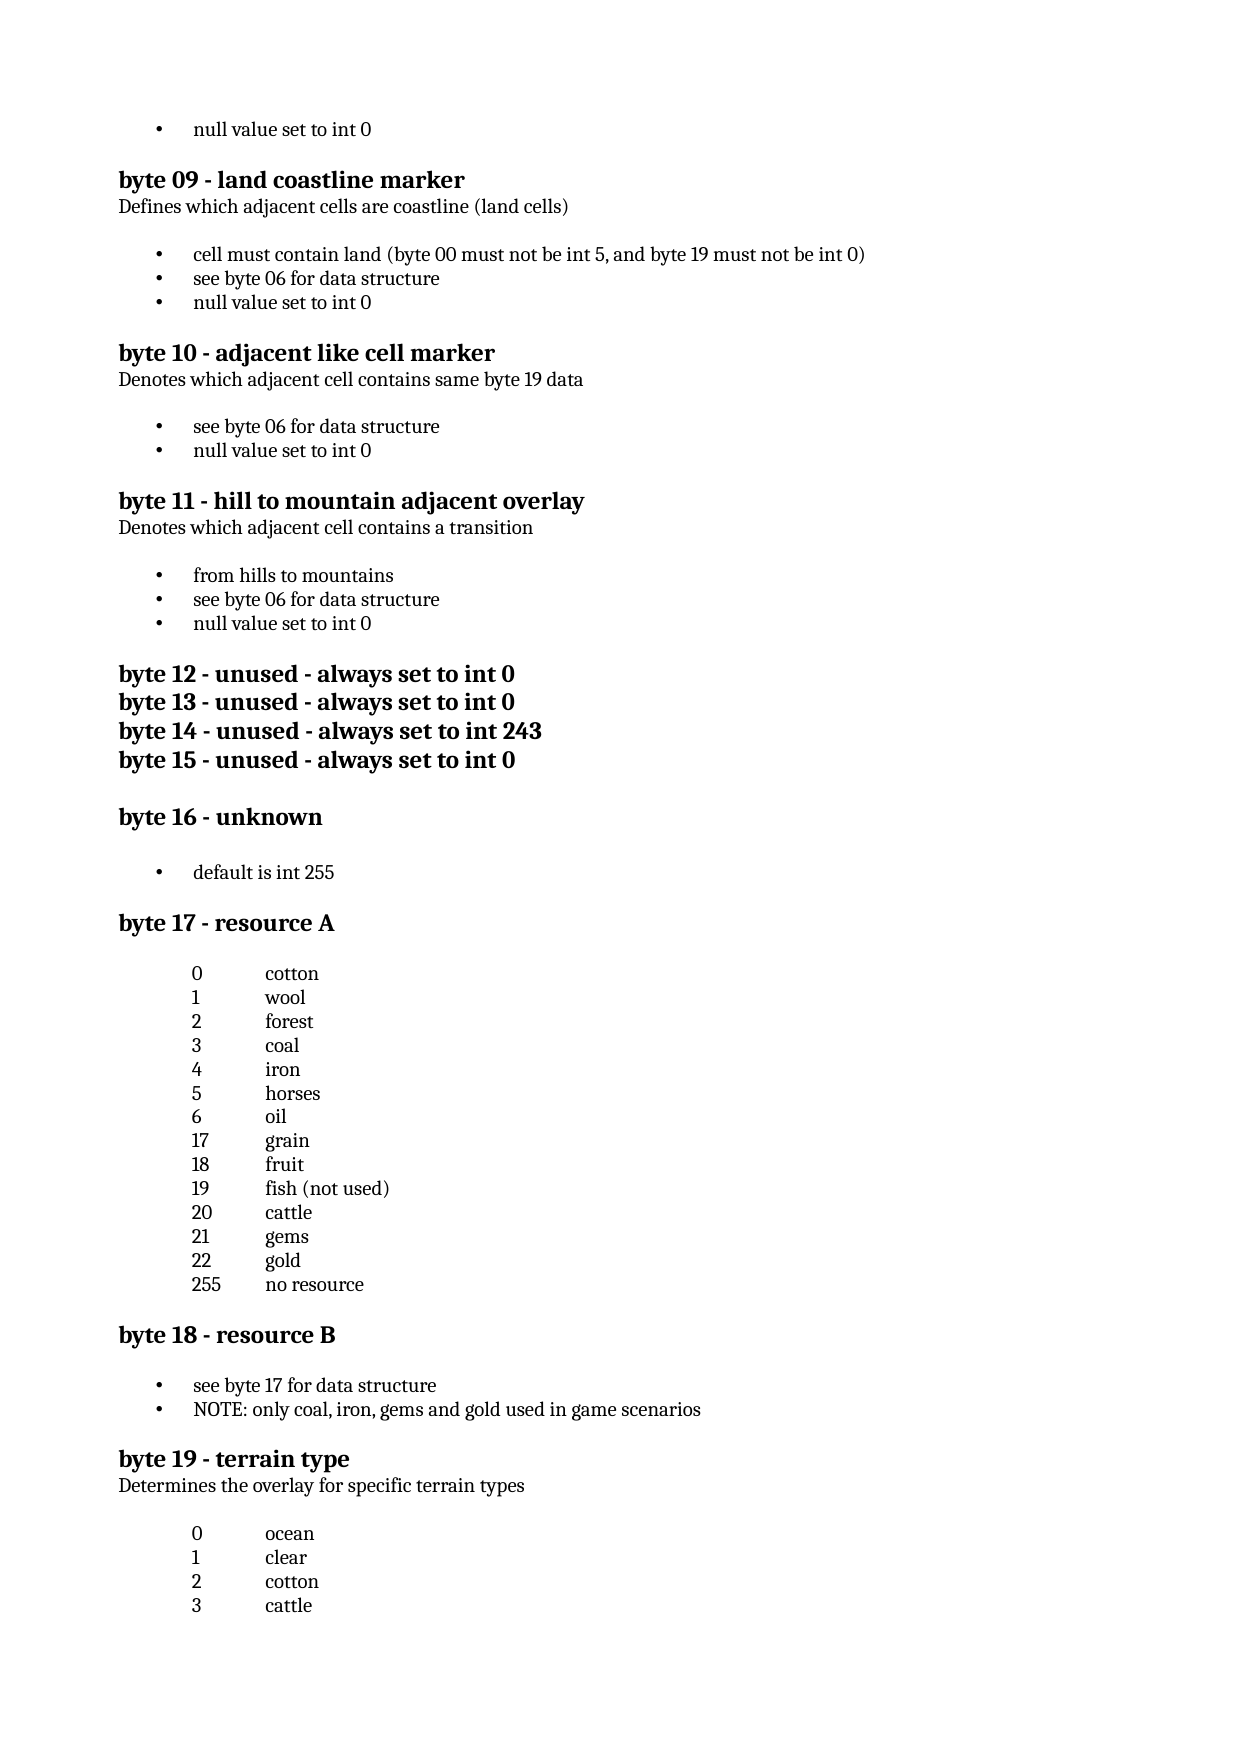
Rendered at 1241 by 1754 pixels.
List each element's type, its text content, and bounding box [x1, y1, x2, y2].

text 3 cattle [192, 1594, 1122, 1618]
text 2 forest [192, 1009, 1122, 1033]
list null value set to int 0 [156, 118, 1122, 142]
text 1 wool [192, 985, 1122, 1009]
list null value set to int 0 [156, 291, 1122, 314]
list from hills to mountains [156, 564, 1122, 588]
text byte 18 - resource B [118, 1321, 1122, 1349]
text byte 12 - unused - always set to int 0 [118, 659, 1122, 688]
list NOTE: only coal, iron, gems and gold used in game scenarios [156, 1397, 1122, 1421]
text 21 gems [192, 1225, 1122, 1249]
list see byte 06 for data structure [156, 588, 1122, 612]
text byte 16 - unknown [118, 803, 1122, 832]
list see byte 06 for data structure [156, 267, 1122, 291]
list default is int 255 [156, 861, 1122, 885]
text 1 clear [192, 1546, 1122, 1570]
list cell must contain land (byte 00 must not be int 5, and byte 19 must not be int 0) [156, 243, 1122, 267]
text 255 no resource [192, 1273, 1122, 1297]
text 5 horses [192, 1081, 1122, 1105]
text byte 15 - unused - always set to int 0 [118, 746, 1122, 774]
list null value set to int 0 [156, 612, 1122, 636]
text 0 ocean [192, 1522, 1122, 1546]
text 20 cattle [192, 1201, 1122, 1225]
text 22 gold [192, 1249, 1122, 1273]
list null value set to int 0 [156, 439, 1122, 463]
text Defines which adjacent cells are coastline (land cells) [118, 195, 1122, 219]
text 4 iron [192, 1057, 1122, 1081]
list see byte 06 for data structure [156, 415, 1122, 439]
text byte 17 - resource A [118, 909, 1122, 937]
text byte 11 - hill to mountain adjacent overlay [118, 487, 1122, 516]
text 3 coal [192, 1033, 1122, 1057]
text 18 fruit [192, 1153, 1122, 1177]
text 6 oil [192, 1105, 1122, 1129]
text 17 grain [192, 1129, 1122, 1153]
text byte 19 - terrain type [118, 1445, 1122, 1474]
text byte 10 - adjacent like cell marker [118, 338, 1122, 367]
text 19 fish (not used) [192, 1177, 1122, 1201]
text byte 09 - land coastline marker [118, 166, 1122, 195]
text Denotes which adjacent cell contains same byte 19 data [118, 367, 1122, 391]
text 2 cotton [192, 1570, 1122, 1594]
text byte 13 - unused - always set to int 0 [118, 688, 1122, 717]
text 0 cotton [192, 961, 1122, 985]
text byte 14 - unused - always set to int 243 [118, 717, 1122, 746]
list see byte 17 for data structure [156, 1373, 1122, 1397]
text Denotes which adjacent cell contains a transition [118, 516, 1122, 540]
text Determines the overlay for specific terrain types [118, 1474, 1122, 1498]
